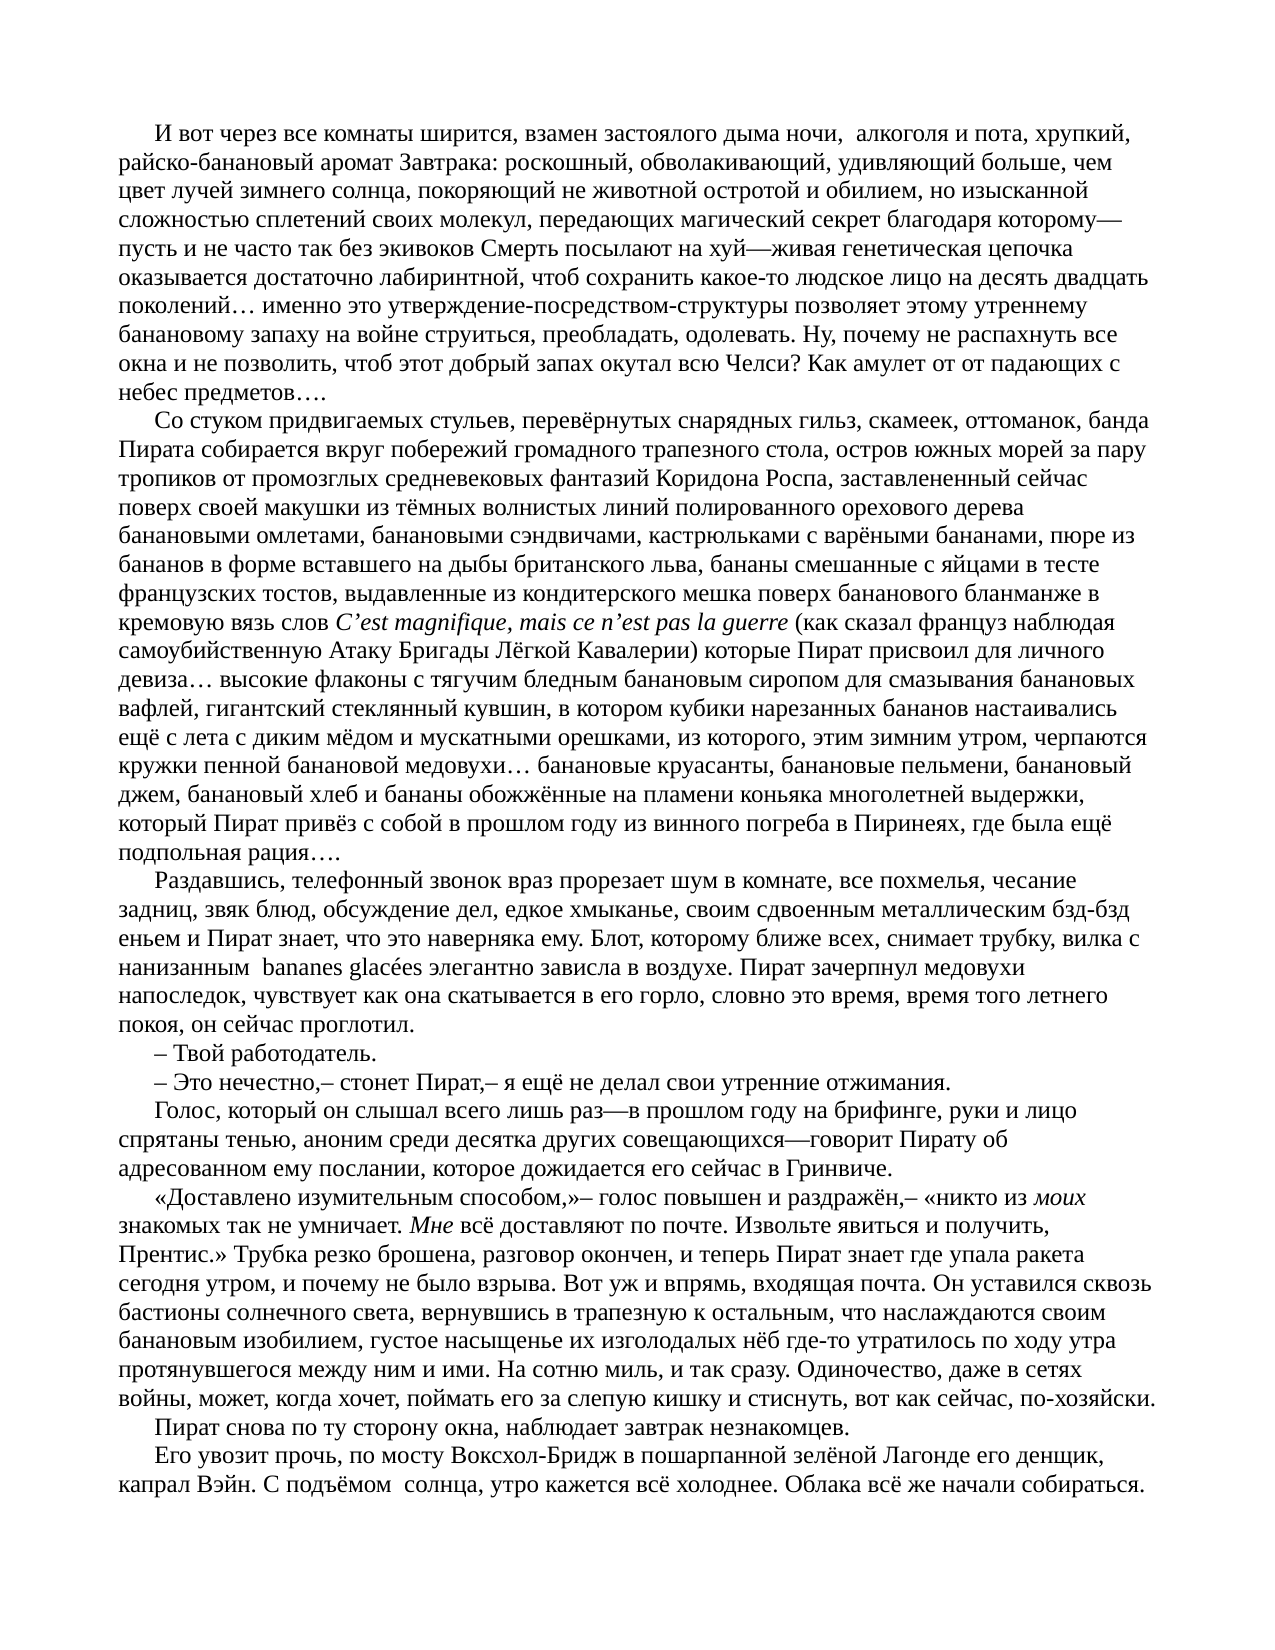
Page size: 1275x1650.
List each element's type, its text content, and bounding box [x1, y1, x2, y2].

text Раздавшись, телефонный звонок враз прорезает шум в комнате, все похмелья, чесание задниц, звяк блюд, обсуждение дел, едкое хмыканье, своим сдвоенным металлическим бзд-бзд еньем и Пират знает, что это наверняка ему. Блот, которому ближе всех, снимает трубку, вилка с нанизанным bananes glacées элегантно зависла в воздухе. Пират зачерпнул медовухи напоследок, чувствует как она скатывается в его горло, словно это время, время того летнего покоя, он сейчас проглотил. [118, 866, 1157, 1038]
text «Доставлено изумительным способом,»– голос повышен и раздражён,– «никто из моих знакомых так не умничает. Мне всё доставляют по почте. Извольте явиться и получить, Прентис.» Трубка резко брошена, разговор окончен, и теперь Пират знает где упала ракета сегодня утром, и почему не было взрыва. Вот уж и впрямь, входящая почта. Он уставился сквозь бастионы солнечного света, вернувшись в трапезную к остальным, что наслаждаются своим банановым изобилием, густое насыщенье их изголодалых нёб где-то утратилось по ходу утра протянувшегося между ним и ими. На сотню миль, и так сразу. Одиночество, даже в сетях войны, может, когда хочет, поймать его за слепую кишку и стиснуть, вот как сейчас, по-хозяйски. [118, 1182, 1157, 1412]
text Его увозит прочь, по мосту Воксхол-Бридж в пошарпанной зелёной Лагонде его денщик, капрал Вэйн. С подъёмом солнца, утро кажется всё холоднее. Облака всё же начали собираться. [118, 1441, 1157, 1498]
text Со стуком придвигаемых стульев, перевёрнутых снарядных гильз, скамеек, оттоманок, банда Пирата собирается вкруг побережий громадного трапезного стола, остров южных морей за пару тропиков от промозглых средневековых фантазий Коридона Роспа, заставлененный сейчас поверх своей макушки из тёмных волнистых линий полированного орехового дерева банановыми омлетами, банановыми сэндвичами, кастрюльками с варёными бананами, пюре из бананов в форме вставшего на дыбы британского льва, бананы смешанные с яйцами в тесте французских тостов, выдавленные из кондитерского мешка поверх бананового бланманже в кремовую вязь слов C’est magnifique, mais ce n’est pas la guerre (как сказал француз наблюдая самоубийственную Атаку Бригады Лёгкой Кавалерии) которые Пират присвоил для личного девиза… высокие флаконы с тягучим бледным банановым сиропом для смазывания банановых вафлей, гигантский стеклянный кувшин, в котором кубики нарезанных бананов настаивались ещё с лета с диким мёдом и мускатными орешками, из которого, этим зимним утром, черпаются кружки пенной банановой медовухи… банановые круасанты, банановые пельмени, банановый джем, банановый хлеб и бананы обожжённые на пламени коньяка многолетней выдержки, который Пират привёз с собой в прошлом году из винного погреба в Пиринеях, где была ещё подпольная рация…. [118, 406, 1157, 866]
text – Это нечестно,– стонет Пират,– я ещё не делал свои утренние отжимания. [118, 1067, 1157, 1096]
text И вот через все комнаты ширится, взамен застоялого дыма ночи, алкоголя и пота, хрупкий, райско-банановый аромат Завтрака: роскошный, обволакивающий, удивляющий больше, чем цвет лучей зимнего солнца, покоряющий не животной остротой и обилием, но изысканной сложностью сплетений своих молекул, передающих магический секрет благодаря которому—пусть и не часто так без экивоков Смерть посылают на хуй—живая генетическая цепочка оказывается достаточно лабиринтной, чтоб сохранить какое-то людское лицо на десять двадцать поколений… именно это утверждение-посредством-структуры позволяет этому утреннему банановому запаху на войне струиться, преобладать, одолевать. Ну, почему не распахнуть все окна и не позволить, чтоб этот добрый запах окутал всю Челси? Как амулет от от падающих с небес предметов…. [118, 118, 1157, 406]
text Пират снова по ту сторону окна, наблюдает завтрак незнакомцев. [118, 1412, 1157, 1441]
text Голос, который он слышал всего лишь раз—в прошлом году на брифинге, руки и лицо спрятаны тенью, аноним среди десятка других совещающихся—говорит Пирату об адресованном ему послании, которое дожидается его сейчас в Гринвиче. [118, 1096, 1157, 1182]
text – Твой работодатель. [118, 1038, 1157, 1067]
